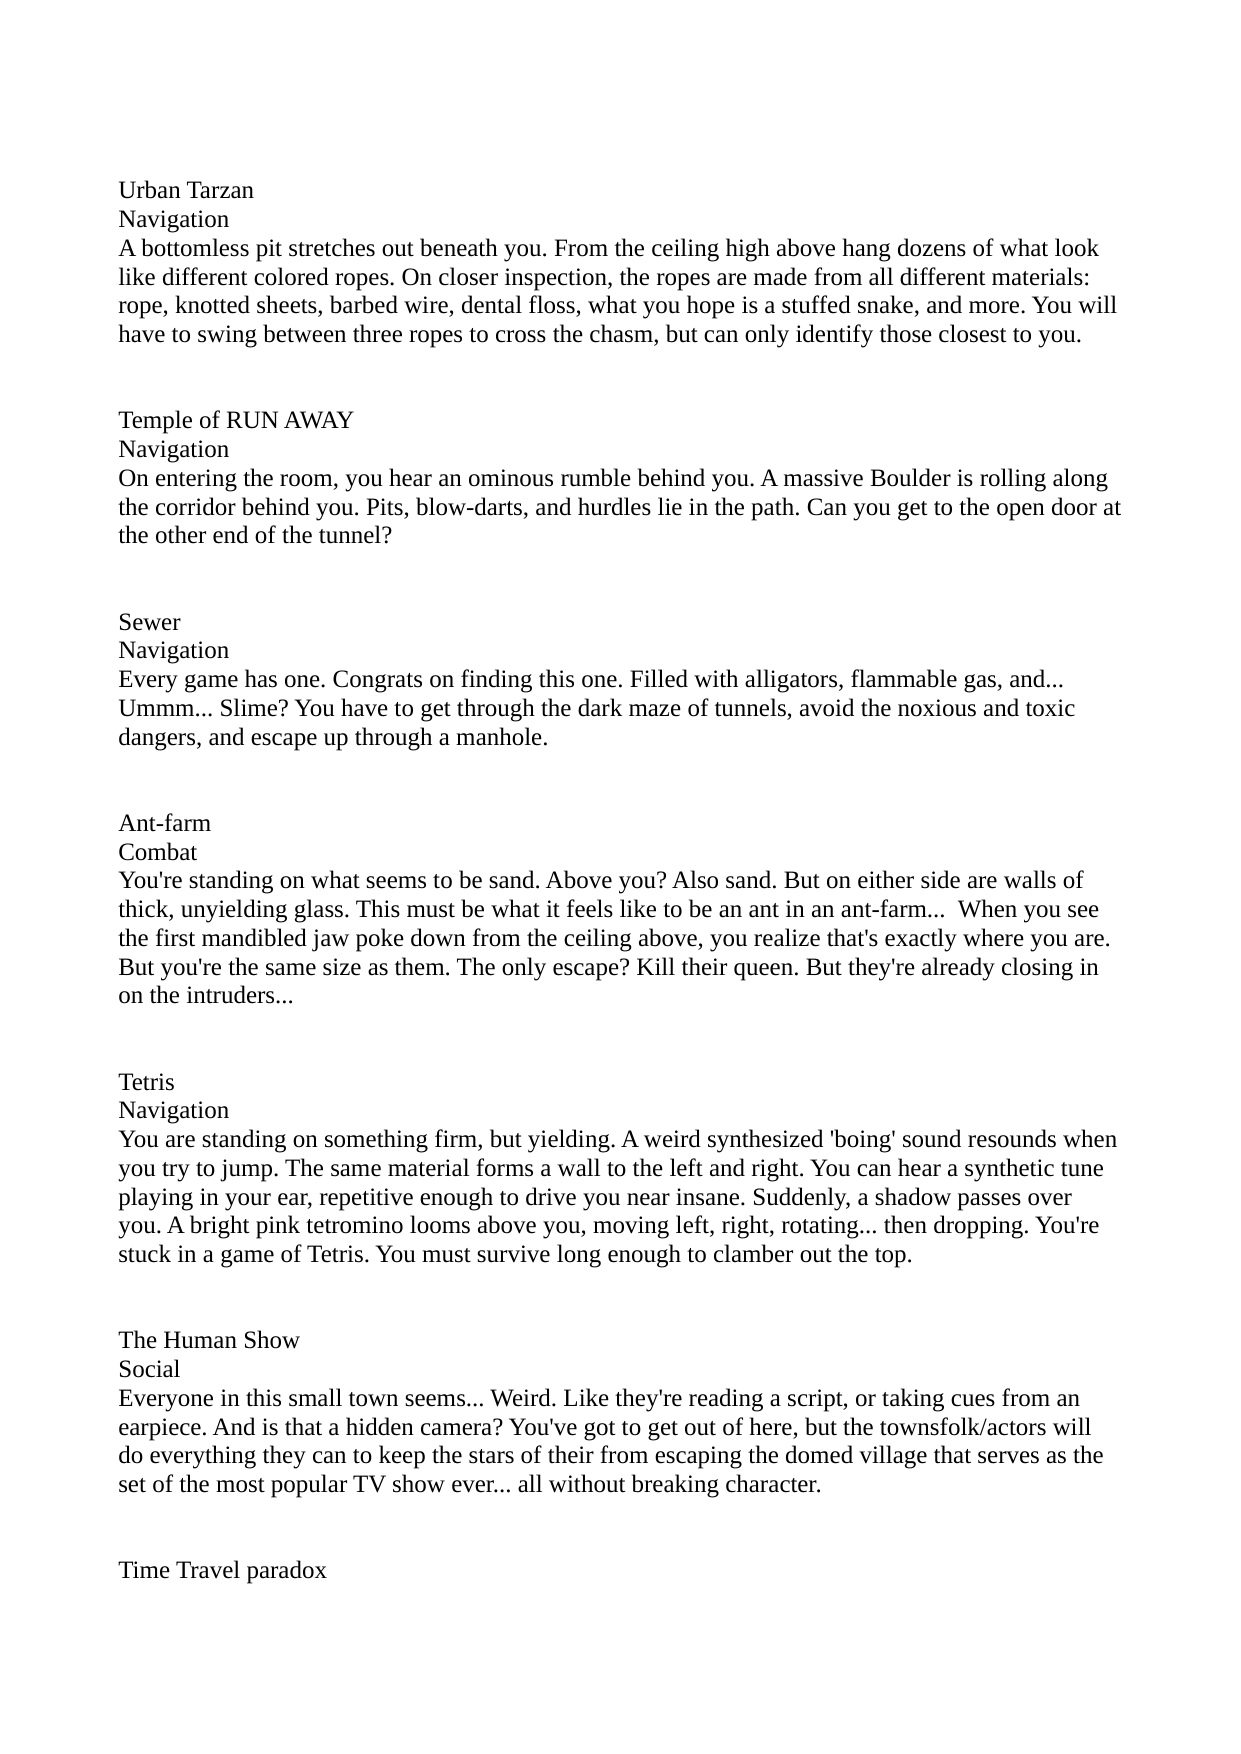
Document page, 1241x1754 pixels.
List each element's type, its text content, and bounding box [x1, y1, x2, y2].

text Navigation [118, 434, 1122, 463]
text Social [118, 1354, 1122, 1383]
text You are standing on something firm, but yielding. A weird synthesized 'boing' sound resounds when you try to jump. The same material forms a wall to the left and right. You can hear a synthetic tune playing in your ear, repetitive enough to drive you near insane. Suddenly, a shadow passes over you. A bright pink tetromino looms above you, moving left, right, rotating... then dropping. You're stuck in a game of Tetris. You must survive long enough to clamber out the top. [118, 1124, 1122, 1268]
text Combat [118, 837, 1122, 866]
text Sewer [118, 607, 1122, 636]
text Time Travel paradox [118, 1556, 1122, 1584]
text Navigation Every game has one. Congrats on finding this one. Filled with alligators, flammable gas, and... Ummm... Slime? You have to get through the dark maze of tunnels, avoid the noxious and toxic dangers, and escape up through a manhole. [118, 636, 1122, 751]
text Navigation [118, 1096, 1122, 1124]
text Temple of RUN AWAY [118, 406, 1122, 434]
text Navigation A bottomless pit stretches out beneath you. From the ceiling high above hang dozens of what look like different colored ropes. On closer inspection, the ropes are made from all different materials: rope, knotted sheets, barbed wire, dental floss, what you hope is a stuffed snake, and more. You will have to swing between three ropes to cross the chasm, but can only identify those closest to you. [118, 204, 1122, 348]
text On entering the room, you hear an ominous rumble behind you. A massive Boulder is rolling along the corridor behind you. Pits, blow-darts, and hurdles lie in the path. Can you get to the open door at the other end of the tunnel? [118, 463, 1122, 549]
text You're standing on what seems to be sand. Above you? Also sand. But on either side are walls of thick, unyielding glass. This must be what it feels like to be an ant in an ant-farm... When you see the first mandibled jaw poke down from the ceiling above, you realize that's exactly where you are. But you're the same size as them. The only escape? Kill their queen. But they're already closing in on the intruders... [118, 866, 1122, 1009]
text Urban Tarzan [118, 176, 1122, 204]
text Ant-farm [118, 808, 1122, 837]
text Everyone in this small town seems... Weird. Like they're reading a script, or taking cues from an earpiece. And is that a hidden camera? You've got to get out of here, but the townsfolk/actors will do everything they can to keep the stars of their from escaping the domed village that serves as the set of the most popular TV show ever... all without breaking character. [118, 1383, 1122, 1498]
text The Human Show [118, 1326, 1122, 1354]
text Tetris [118, 1067, 1122, 1096]
